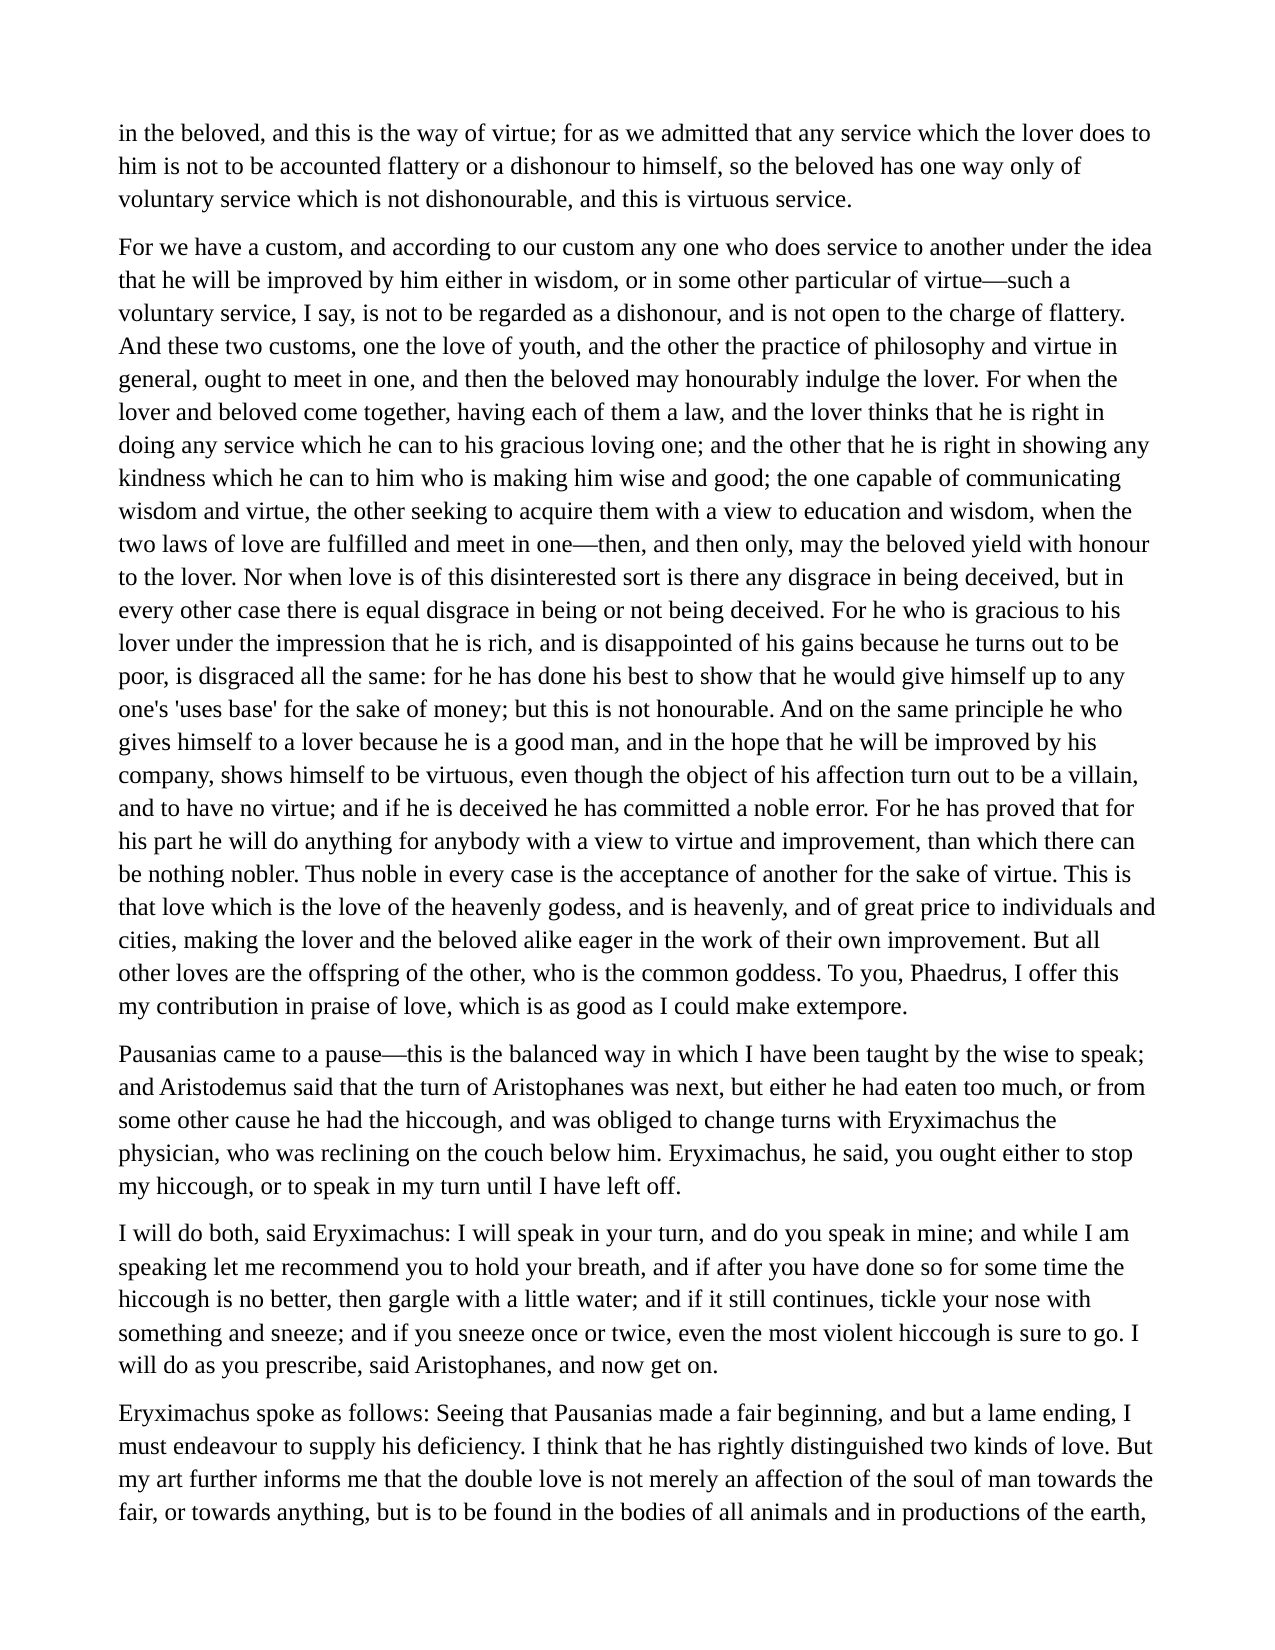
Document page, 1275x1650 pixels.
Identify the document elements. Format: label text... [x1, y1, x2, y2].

text Pausanias came to a pause—this is the balanced way in which I have been taught by the wise to speak; and Aristodemus said that the turn of Aristophanes was next, but either he had eaten too much, or from some other cause he had the hiccough, and was obliged to change turns with Eryximachus the physician, who was reclining on the couch below him. Eryximachus, he said, you ought either to stop my hiccough, or to speak in my turn until I have left off. [118, 1039, 1157, 1200]
text Eryximachus spoke as follows: Seeing that Pausanias made a fair beginning, and but a lame ending, I must endeavour to supply his deficiency. I think that he has rightly distinguished two kinds of love. But my art further informs me that the double love is not merely an affection of the soul of man towards the fair, or towards anything, but is to be found in the bodies of all animals and in productions of the earth, [118, 1398, 1157, 1526]
text in the beloved, and this is the way of virtue; for as we admitted that any service which the lover does to him is not to be accounted flattery or a dishonour to himself, so the beloved has one way only of voluntary service which is not dishonourable, and this is virtuous service. [118, 118, 1157, 213]
text For we have a custom, and according to our custom any one who does service to another under the idea that he will be improved by him either in wisdom, or in some other particular of virtue—such a voluntary service, I say, is not to be regarded as a dishonour, and is not open to the charge of flattery. And these two customs, one the love of youth, and the other the practice of philosophy and virtue in general, ought to meet in one, and then the beloved may honourably indulge the lover. For when the lover and beloved come together, having each of them a law, and the lover thinks that he is right in doing any service which he can to his gracious loving one; and the other that he is right in showing any kindness which he can to him who is making him wise and good; the one capable of communicating wisdom and virtue, the other seeking to acquire them with a view to education and wisdom, when the two laws of love are fulfilled and meet in one—then, and then only, may the beloved yield with honour to the lover. Nor when love is of this disinterested sort is there any disgrace in being deceived, but in every other case there is equal disgrace in being or not being deceived. For he who is gracious to his lover under the impression that he is rich, and is disappointed of his gains because he turns out to be poor, is disgraced all the same: for he has done his best to show that he would give himself up to any one's 'uses base' for the sake of money; but this is not honourable. And on the same principle he who gives himself to a lover because he is a good man, and in the hope that he will be improved by his company, shows himself to be virtuous, even though the object of his affection turn out to be a villain, and to have no virtue; and if he is deceived he has committed a noble error. For he has proved that for his part he will do anything for anybody with a view to virtue and improvement, than which there can be nothing nobler. Thus noble in every case is the acceptance of another for the sake of virtue. This is that love which is the love of the heavenly godess, and is heavenly, and of great price to individuals and cities, making the lover and the beloved alike eager in the work of their own improvement. But all other loves are the offspring of the other, who is the common goddess. To you, Phaedrus, I offer this my contribution in praise of love, which is as good as I could make extempore. [118, 232, 1157, 1020]
text I will do both, said Eryximachus: I will speak in your turn, and do you speak in mine; and while I am speaking let me recommend you to hold your breath, and if after you have done so for some time the hiccough is no better, then gargle with a little water; and if it still continues, tickle your nose with something and sneeze; and if you sneeze once or twice, even the most violent hiccough is sure to go. I will do as you prescribe, said Aristophanes, and now get on. [118, 1218, 1157, 1379]
